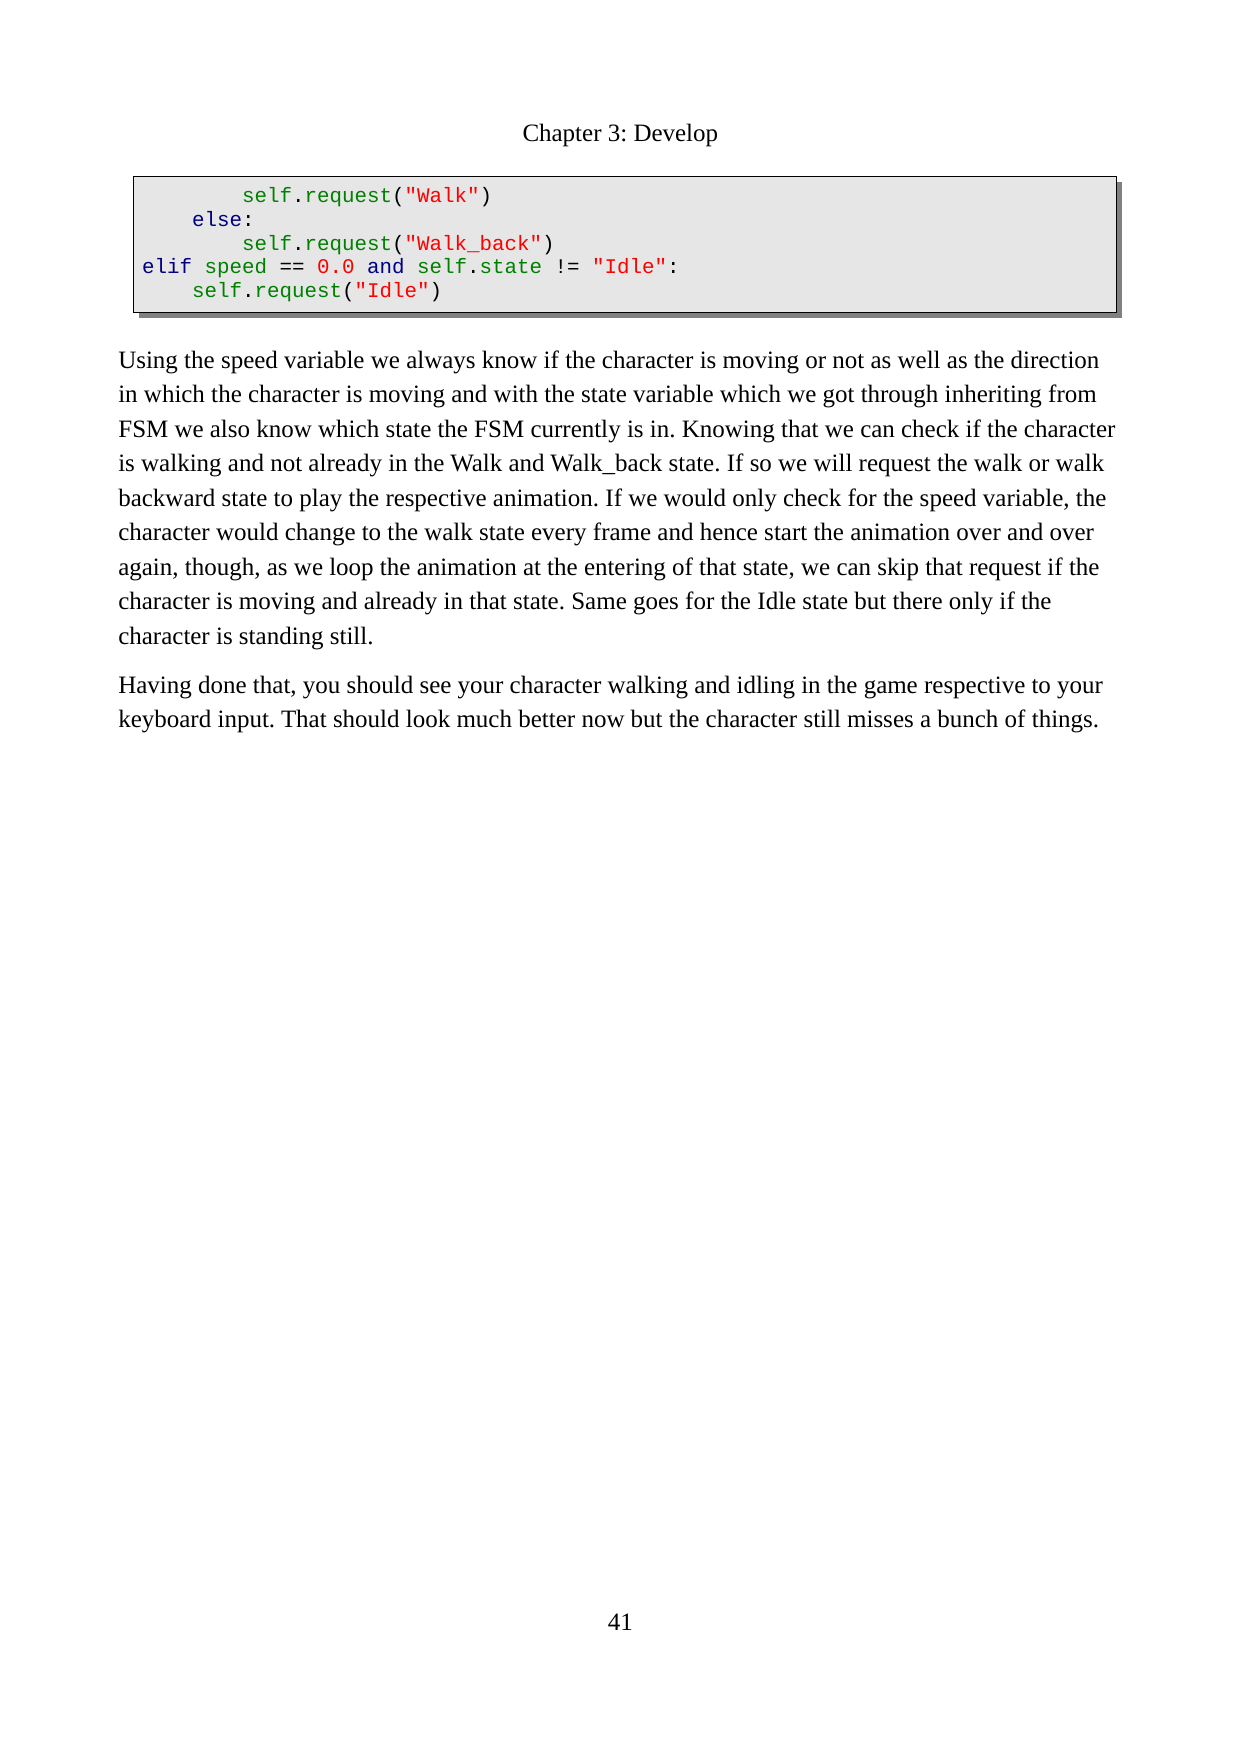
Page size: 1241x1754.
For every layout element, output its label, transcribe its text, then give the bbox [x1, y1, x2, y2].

text elif speed == 0.0 and self.state != "Idle": [134, 247, 1116, 271]
text self.request("Walk") [134, 177, 1116, 200]
text self.request("Idle") [134, 271, 1116, 312]
text Using the speed variable we always know if the character is moving or not as well as the direction in which the character is moving and with the state variable which we got through inheriting from FSM we also know which state the FSM currently is in. Knowing that we can check if the character is walking and not already in the Walk and Walk_back state. If so we will request the walk or walk backward state to play the respective animation. If we would only check for the speed variable, the character would change to the walk state every frame and hence start the animation over and over again, though, as we loop the animation at the entering of that state, we can skip that request if the character is moving and already in that state. Same goes for the Idle state but there only if the character is standing still. [118, 345, 1122, 649]
text else: [134, 200, 1116, 224]
text self.request("Walk_back") [134, 224, 1116, 247]
text Having done that, you should see your character walking and idling in the game respective to your keyboard input. That should look much better now but the character still misses a bunch of things. [118, 670, 1122, 733]
